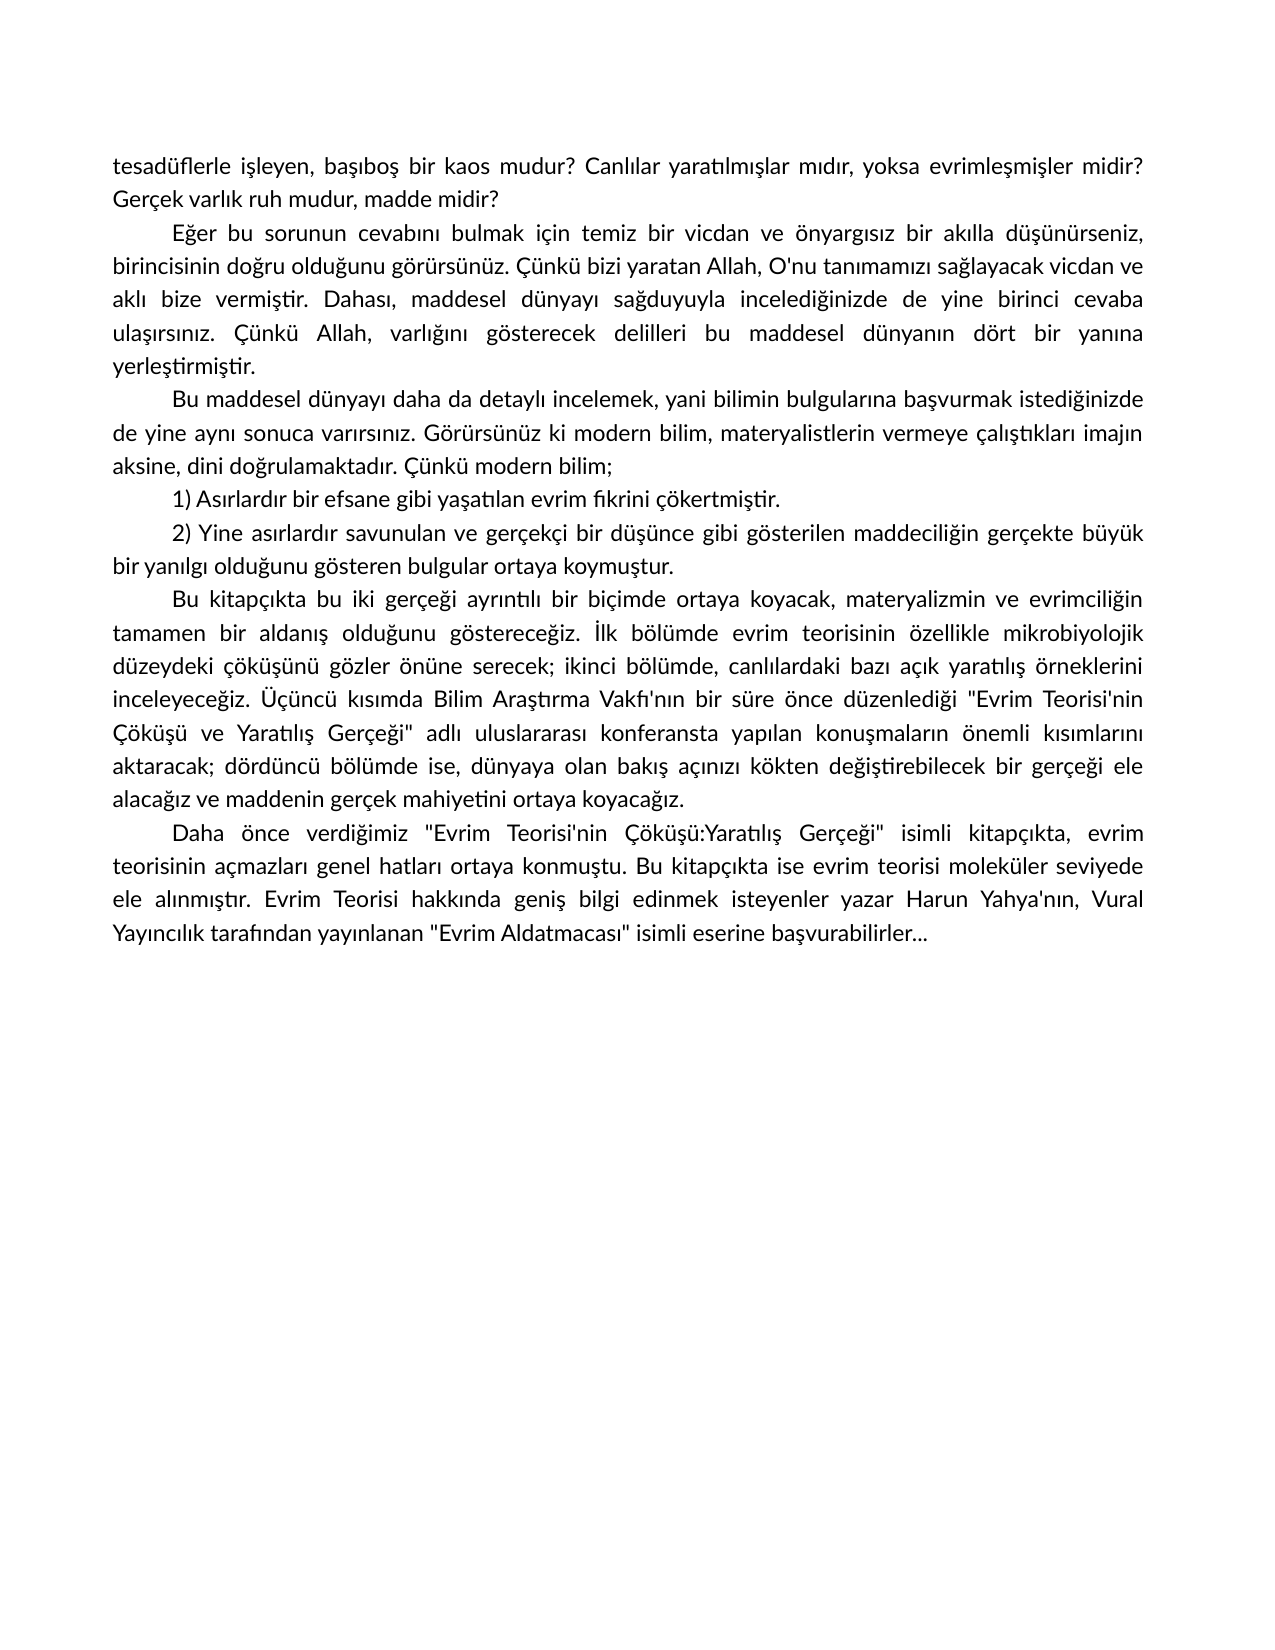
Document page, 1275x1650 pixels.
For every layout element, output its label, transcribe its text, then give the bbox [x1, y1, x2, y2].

text Eğer bu sorunun cevabını bulmak için temiz bir vicdan ve önyargısız bir akılla düşünürseniz, birincisinin doğru olduğunu görürsünüz. Çünkü bizi yaratan Allah, O'nu tanımamızı sağlayacak vicdan ve aklı bize vermiştir. Dahası, maddesel dünyayı sağduyuyla incelediğinizde de yine birinci cevaba ulaşırsınız. Çünkü Allah, varlığını gösterecek delilleri bu maddesel dünyanın dört bir yanına yerleştirmiştir. [112, 214, 1145, 381]
text tesadüflerle işleyen, başıboş bir kaos mudur? Canlılar yaratılmışlar mıdır, yoksa evrimleşmişler midir? Gerçek varlık ruh mudur, madde midir? [112, 148, 1145, 214]
text 1) Asırlardır bir efsane gibi yaşatılan evrim fikrini çökertmiştir. [112, 481, 1145, 514]
text Daha önce verdiğimiz "Evrim Teorisi'nin Çöküşü:Yaratılış Gerçeği" isimli kitapçıkta, evrim teorisinin açmazları genel hatları ortaya konmuştu. Bu kitapçıkta ise evrim teorisi moleküler seviyede ele alınmıştır. Evrim Teorisi hakkında geniş bilgi edinmek isteyenler yazar Harun Yahya'nın, Vural Yayıncılık tarafından yayınlanan "Evrim Aldatmacası" isimli eserine başvurabilirler... [112, 814, 1145, 948]
text Bu maddesel dünyayı daha da detaylı incelemek, yani bilimin bulgularına başvurmak istediğinizde de yine aynı sonuca varırsınız. Görürsünüz ki modern bilim, materyalistlerin vermeye çalıştıkları imajın aksine, dini doğrulamaktadır. Çünkü modern bilim; [112, 381, 1145, 481]
text 2) Yine asırlardır savunulan ve gerçekçi bir düşünce gibi gösterilen maddeciliğin gerçekte büyük bir yanılgı olduğunu gösteren bulgular ortaya koymuştur. [112, 514, 1145, 581]
text Bu kitapçıkta bu iki gerçeği ayrıntılı bir biçimde ortaya koyacak, materyalizmin ve evrimciliğin tamamen bir aldanış olduğunu göstereceğiz. İlk bölümde evrim teorisinin özellikle mikrobiyolojik düzeydeki çöküşünü gözler önüne serecek; ikinci bölümde, canlılardaki bazı açık yaratılış örneklerini inceleyeceğiz. Üçüncü kısımda Bilim Araştırma Vakfı'nın bir süre önce düzenlediği "Evrim Teorisi'nin Çöküşü ve Yaratılış Gerçeği" adlı uluslararası konferansta yapılan konuşmaların önemli kısımlarını aktaracak; dördüncü bölümde ise, dünyaya olan bakış açınızı kökten değiştirebilecek bir gerçeği ele alacağız ve maddenin gerçek mahiyetini ortaya koyacağız. [112, 581, 1145, 814]
